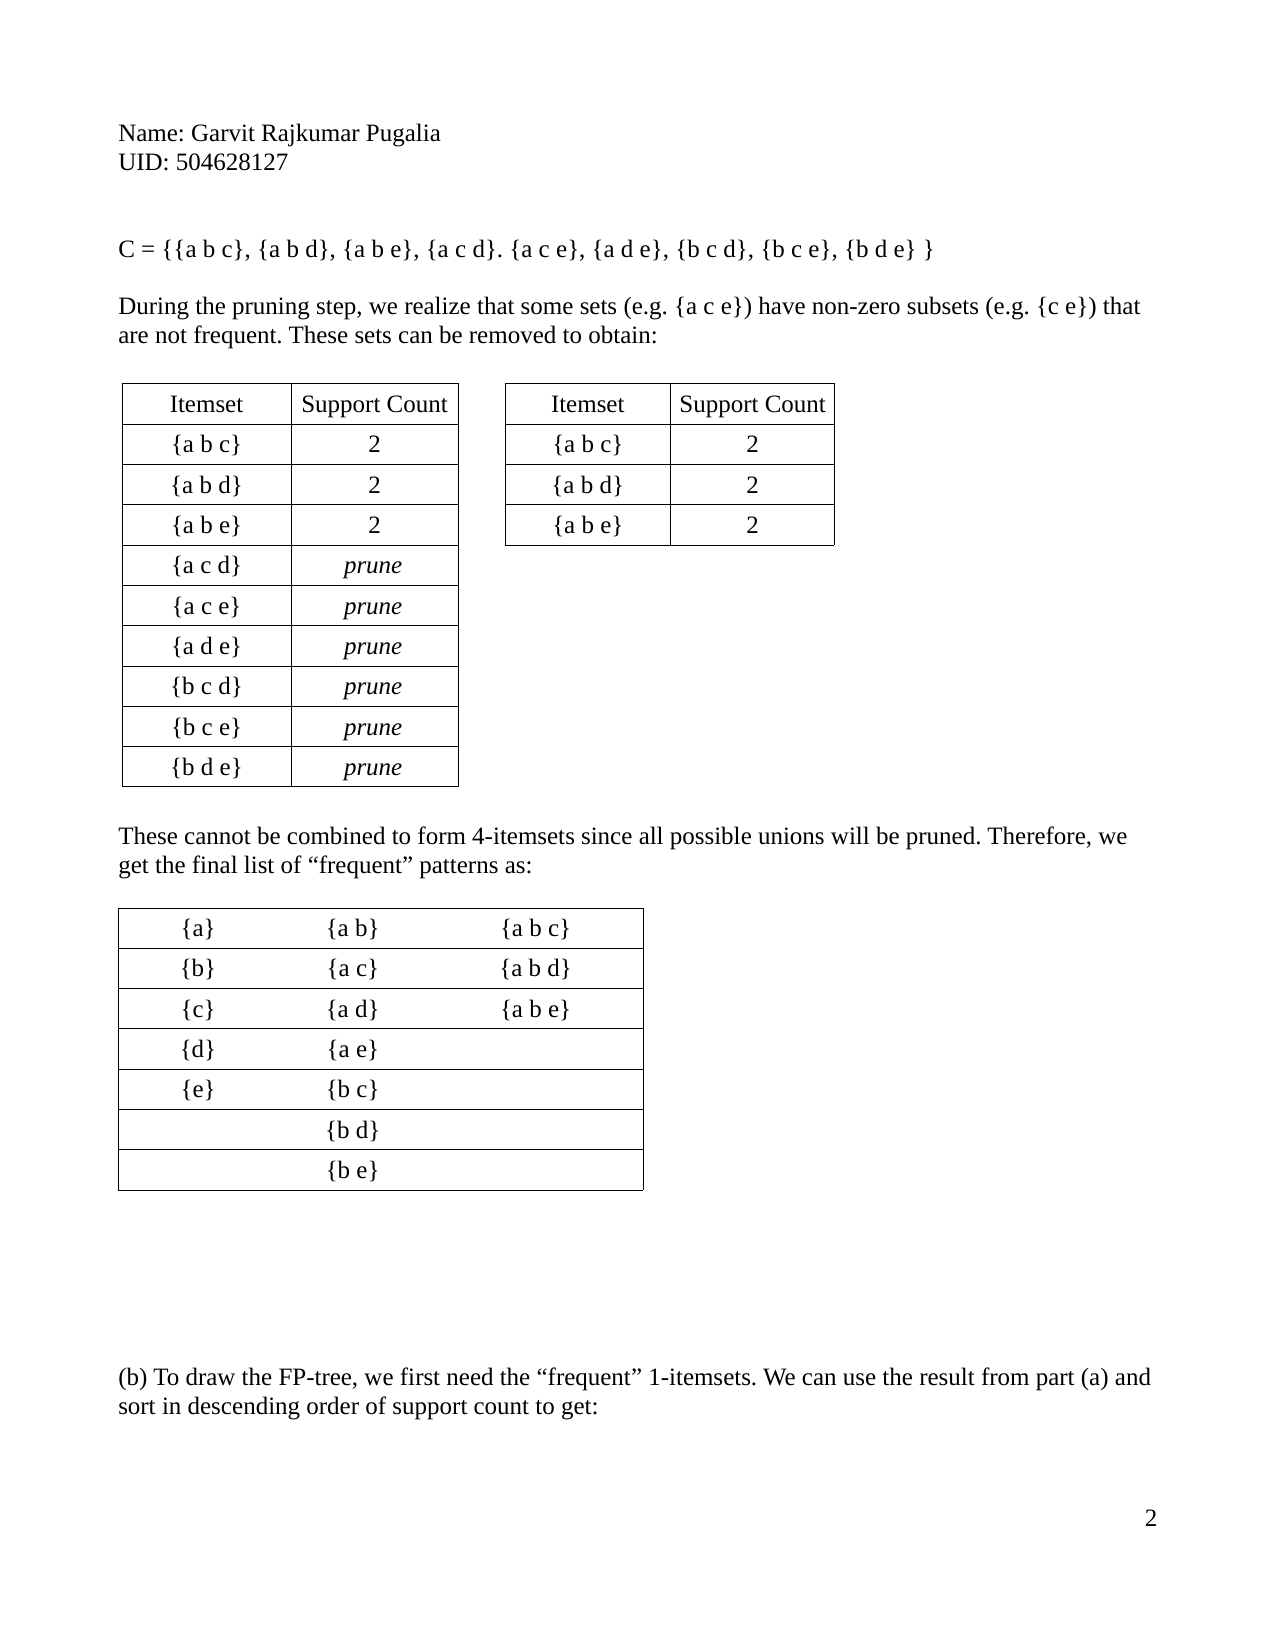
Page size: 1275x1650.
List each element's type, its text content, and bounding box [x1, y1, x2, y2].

table_cell {a b e} [428, 989, 643, 1028]
text These cannot be combined to form 4-itemsets since all possible unions will be pruned. Therefore, we get the final list of “frequent” patterns as: [118, 821, 1157, 879]
table_cell {b c} [278, 1070, 427, 1109]
table_cell {a c} [278, 949, 427, 988]
table_cell [428, 1029, 643, 1069]
table_cell {b c e} [123, 707, 291, 746]
table_cell [119, 1150, 277, 1189]
table_cell {b c d} [123, 667, 291, 706]
table_cell {b d} [278, 1110, 427, 1149]
table_header Support Count [292, 384, 458, 424]
table_cell {a b e} [506, 505, 670, 544]
table_header Support Count [671, 384, 834, 424]
table_cell {a b d} [428, 949, 643, 988]
table_cell {a e} [278, 1029, 427, 1069]
table_cell {a b d} [506, 465, 670, 504]
table_cell {a b c} [506, 425, 670, 464]
table_cell prune [292, 667, 458, 706]
table_cell prune [292, 586, 458, 625]
table_header [503, 378, 840, 792]
table_cell {a c e} [123, 586, 291, 625]
table_cell prune [292, 707, 458, 746]
table_cell {a d e} [123, 626, 291, 666]
table_cell {a b d} [123, 465, 291, 504]
table_cell [119, 1110, 277, 1149]
table_cell 2 [671, 425, 834, 464]
table_cell [428, 1150, 643, 1189]
table_cell {a b e} [123, 505, 291, 544]
table_cell 2 [292, 425, 458, 464]
table_cell 2 [292, 465, 458, 504]
table_cell prune [292, 747, 458, 786]
table_cell {e} [119, 1070, 277, 1109]
table_header {a} [119, 909, 277, 948]
table_cell {a d} [278, 989, 427, 1028]
table_cell {a b c} [123, 425, 291, 464]
table_header [464, 378, 502, 792]
table_cell prune [292, 626, 458, 666]
table_header Itemset [123, 384, 291, 424]
table_cell {b d e} [123, 747, 291, 786]
table_header {a b} [278, 909, 427, 948]
table_header {a b c} [428, 909, 643, 948]
table_cell 2 [671, 505, 834, 544]
text (b) To draw the FP-tree, we first need the “frequent” 1-itemsets. We can use the result from part (a) and sort in descending order of support count to get: [118, 1362, 1157, 1420]
table_cell {a c d} [123, 546, 291, 585]
table_header Itemset [506, 384, 670, 424]
table_cell [428, 1110, 643, 1149]
text C = {{a b c}, {a b d}, {a b e}, {a c d}. {a c e}, {a d e}, {b c d}, {b c e}, {b d e} } [118, 234, 1157, 263]
table_cell {b} [119, 949, 277, 988]
table_header [118, 378, 464, 792]
table_cell {c} [119, 989, 277, 1028]
text During the pruning step, we realize that some sets (e.g. {a c e}) have non-zero subsets (e.g. {c e}) that are not frequent. These sets can be removed to obtain: [118, 291, 1157, 349]
table_cell {b e} [278, 1150, 427, 1189]
table_cell {d} [119, 1029, 277, 1069]
table_cell 2 [671, 465, 834, 504]
table_cell [428, 1070, 643, 1109]
table_cell 2 [292, 505, 458, 544]
table_cell prune [292, 546, 458, 585]
